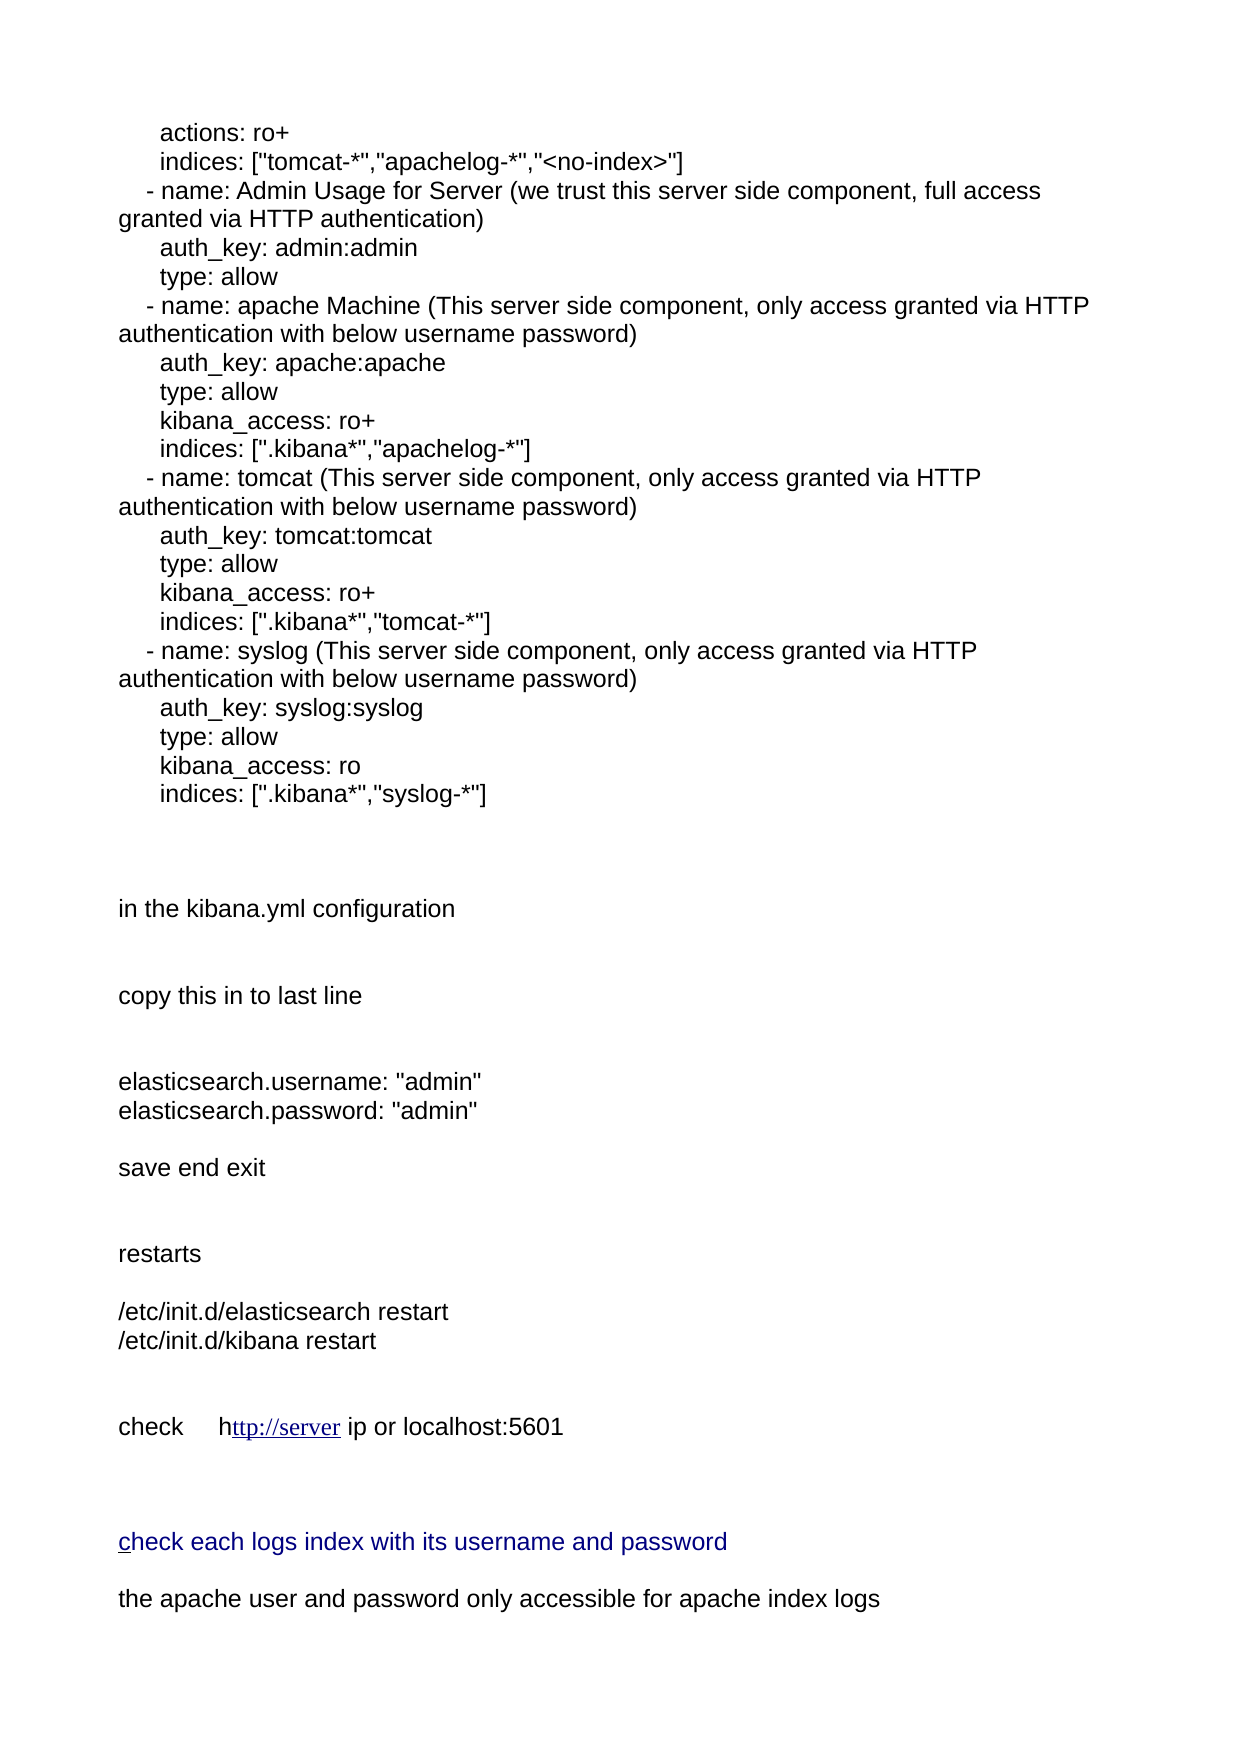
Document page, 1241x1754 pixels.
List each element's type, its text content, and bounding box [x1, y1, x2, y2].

text - name: syslog (This server side component, only access granted via HTTP authentication with below username password) [118, 636, 1122, 693]
text auth_key: apache:apache [118, 348, 1122, 377]
text indices: ["tomcat-*","apachelog-*","<no-index>"] [118, 147, 1122, 176]
text type: allow [118, 549, 1122, 578]
text - name: tomcat (This server side component, only access granted via HTTP authentication with below username password) [118, 463, 1122, 521]
text copy this in to last line [118, 981, 1122, 1009]
text - name: apache Machine (This server side component, only access granted via HTTP authentication with below username password) [118, 291, 1122, 348]
text check http://server ip or localhost:5601 [118, 1412, 1122, 1441]
text indices: [".kibana*","tomcat-*"] [118, 607, 1122, 636]
text save end exit [118, 1153, 1122, 1182]
text kibana_access: ro+ [118, 406, 1122, 434]
text elasticsearch.password: "admin" [118, 1096, 1122, 1124]
text auth_key: tomcat:tomcat [118, 521, 1122, 549]
text type: allow [118, 377, 1122, 406]
text kibana_access: ro+ [118, 578, 1122, 607]
text in the kibana.yml configuration [118, 894, 1122, 923]
text indices: [".kibana*","syslog-*"] [118, 779, 1122, 808]
text actions: ro+ [118, 118, 1122, 147]
text type: allow [118, 722, 1122, 751]
text auth_key: admin:admin [118, 233, 1122, 262]
text restarts [118, 1239, 1122, 1268]
text - name: Admin Usage for Server (we trust this server side component, full access granted via HTTP authentication) [118, 176, 1122, 233]
text type: allow [118, 262, 1122, 291]
text indices: [".kibana*","apachelog-*"] [118, 434, 1122, 463]
text /etc/init.d/elasticsearch restart [118, 1297, 1122, 1326]
text kibana_access: ro [118, 751, 1122, 779]
text /etc/init.d/kibana restart [118, 1326, 1122, 1354]
text auth_key: syslog:syslog [118, 693, 1122, 722]
text the apache user and password only accessible for apache index logs [118, 1584, 1122, 1613]
text elasticsearch.username: "admin" [118, 1067, 1122, 1096]
text check each logs index with its username and password [118, 1527, 1122, 1556]
